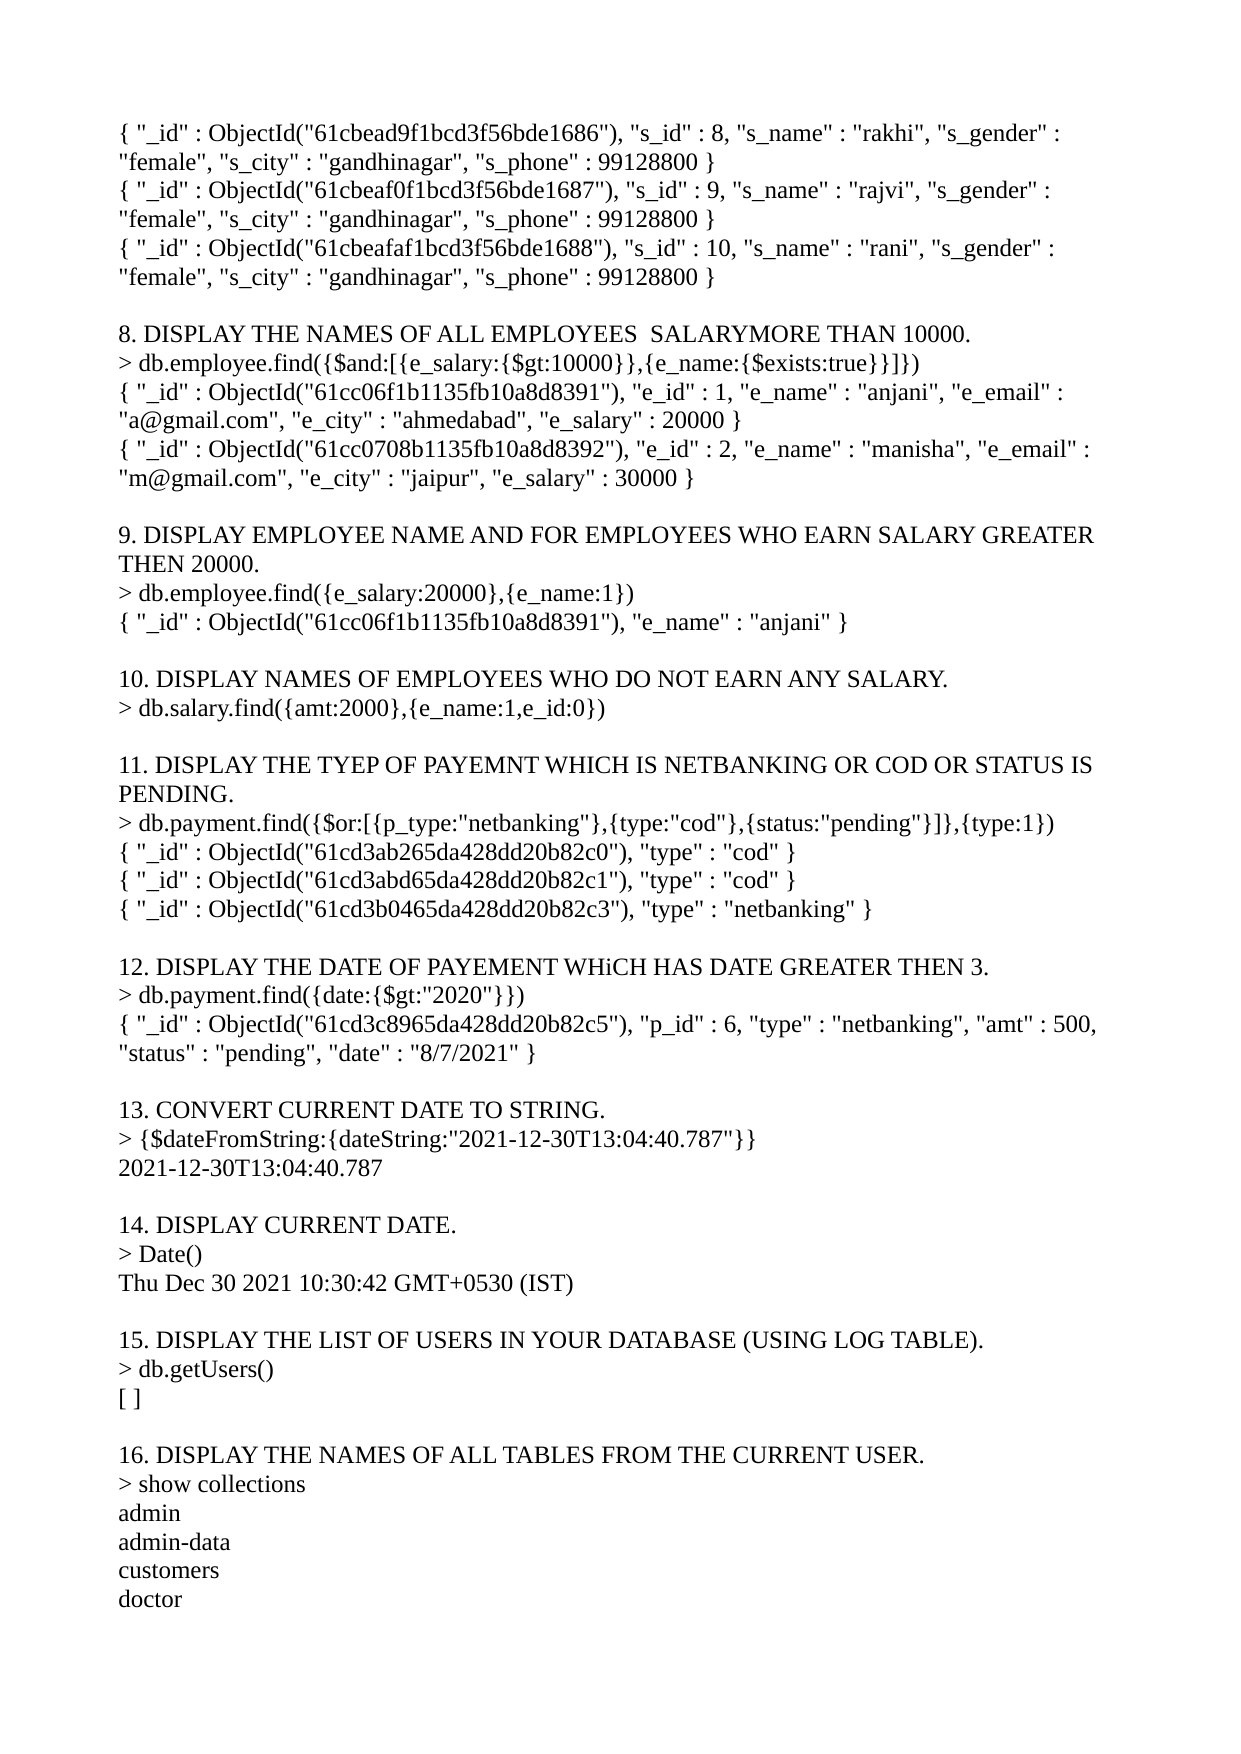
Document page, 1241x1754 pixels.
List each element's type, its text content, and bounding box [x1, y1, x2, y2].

text 9. DISPLAY EMPLOYEE NAME AND FOR EMPLOYEES WHO EARN SALARY GREATER THEN 20000. [118, 521, 1122, 578]
text > db.employee.find({$and:[{e_salary:{$gt:10000}},{e_name:{$exists:true}}]}) [118, 348, 1122, 377]
text doctor [118, 1584, 1122, 1613]
text { "_id" : ObjectId("61cd3ab265da428dd20b82c0"), "type" : "cod" } [118, 837, 1122, 866]
text 12. DISPLAY THE DATE OF PAYEMENT WHiCH HAS DATE GREATER THEN 3. [118, 952, 1122, 981]
text > show collections [118, 1469, 1122, 1498]
text 13. CONVERT CURRENT DATE TO STRING. [118, 1096, 1122, 1124]
text { "_id" : ObjectId("61cd3abd65da428dd20b82c1"), "type" : "cod" } [118, 866, 1122, 894]
text { "_id" : ObjectId("61cc06f1b1135fb10a8d8391"), "e_id" : 1, "e_name" : "anjani", "e_email" : "a@gmail.com", "e_city" : "ahmedabad", "e_salary" : 20000 } [118, 377, 1122, 434]
text [ ] [118, 1383, 1122, 1412]
text customers [118, 1556, 1122, 1584]
text > {$dateFromString:{dateString:"2021-12-30T13:04:40.787"}} [118, 1124, 1122, 1153]
text 15. DISPLAY THE LIST OF USERS IN YOUR DATABASE (USING LOG TABLE). [118, 1326, 1122, 1354]
text > db.payment.find({$or:[{p_type:"netbanking"},{type:"cod"},{status:"pending"}]},{type:1}) [118, 808, 1122, 837]
text 16. DISPLAY THE NAMES OF ALL TABLES FROM THE CURRENT USER. [118, 1441, 1122, 1469]
text 2021-12-30T13:04:40.787 [118, 1153, 1122, 1182]
text { "_id" : ObjectId("61cbead9f1bcd3f56bde1686"), "s_id" : 8, "s_name" : "rakhi", "s_gender" : "female", "s_city" : "gandhinagar", "s_phone" : 99128800 } [118, 118, 1122, 176]
text > db.salary.find({amt:2000},{e_name:1,e_id:0}) [118, 693, 1122, 722]
text { "_id" : ObjectId("61cc06f1b1135fb10a8d8391"), "e_name" : "anjani" } [118, 607, 1122, 636]
text 14. DISPLAY CURRENT DATE. [118, 1211, 1122, 1239]
text 10. DISPLAY NAMES OF EMPLOYEES WHO DO NOT EARN ANY SALARY. [118, 664, 1122, 693]
text { "_id" : ObjectId("61cbeafaf1bcd3f56bde1688"), "s_id" : 10, "s_name" : "rani", "s_gender" : "female", "s_city" : "gandhinagar", "s_phone" : 99128800 } [118, 233, 1122, 291]
text > db.payment.find({date:{$gt:"2020"}}) [118, 981, 1122, 1009]
text { "_id" : ObjectId("61cd3c8965da428dd20b82c5"), "p_id" : 6, "type" : "netbanking", "amt" : 500, "status" : "pending", "date" : "8/7/2021" } [118, 1009, 1122, 1067]
text > db.getUsers() [118, 1354, 1122, 1383]
text 11. DISPLAY THE TYEP OF PAYEMNT WHICH IS NETBANKING OR COD OR STATUS IS PENDING. [118, 751, 1122, 808]
text > db.employee.find({e_salary:20000},{e_name:1}) [118, 578, 1122, 607]
text { "_id" : ObjectId("61cd3b0465da428dd20b82c3"), "type" : "netbanking" } [118, 894, 1122, 923]
text { "_id" : ObjectId("61cbeaf0f1bcd3f56bde1687"), "s_id" : 9, "s_name" : "rajvi", "s_gender" : "female", "s_city" : "gandhinagar", "s_phone" : 99128800 } [118, 176, 1122, 233]
text Thu Dec 30 2021 10:30:42 GMT+0530 (IST) [118, 1268, 1122, 1297]
text admin [118, 1498, 1122, 1527]
text > Date() [118, 1239, 1122, 1268]
text 8. DISPLAY THE NAMES OF ALL EMPLOYEES SALARYMORE THAN 10000. [118, 319, 1122, 348]
text admin-data [118, 1527, 1122, 1556]
text { "_id" : ObjectId("61cc0708b1135fb10a8d8392"), "e_id" : 2, "e_name" : "manisha", "e_email" : "m@gmail.com", "e_city" : "jaipur", "e_salary" : 30000 } [118, 434, 1122, 492]
